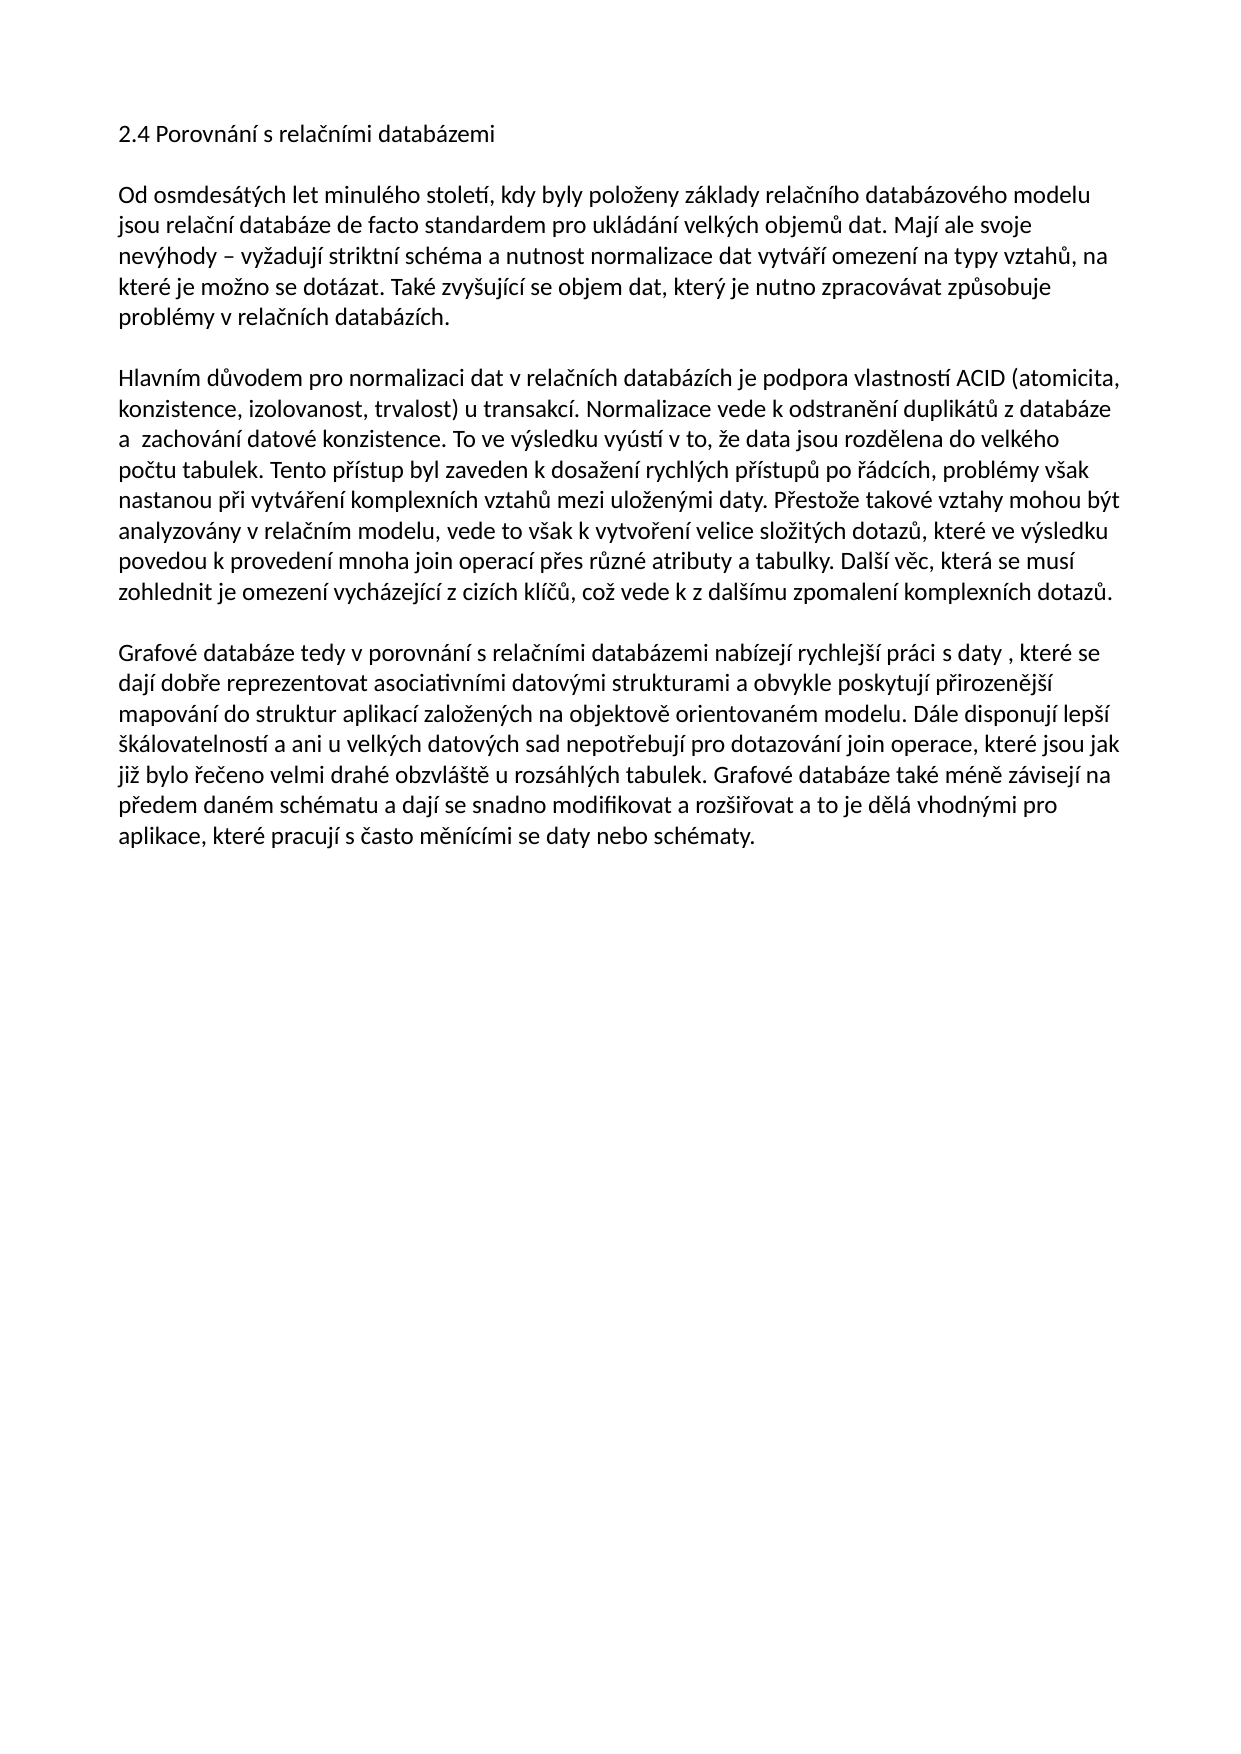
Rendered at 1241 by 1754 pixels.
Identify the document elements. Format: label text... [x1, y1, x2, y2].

text Od osmdesátých let minulého století, kdy byly položeny základy relačního databázového modelu jsou relační databáze de facto standardem pro ukládání velkých objemů dat. Mají ale svoje nevýhody – vyžadují striktní schéma a nutnost normalizace dat vytváří omezení na typy vztahů, na které je možno se dotázat. Také zvyšující se objem dat, který je nutno zpracovávat způsobuje problémy v relačních databázích. [118, 179, 1122, 332]
text 2.4 Porovnání s relačními databázemi [118, 118, 1122, 149]
text Grafové databáze tedy v porovnání s relačními databázemi nabízejí rychlejší práci s daty , které se dají dobře reprezentovat asociativními datovými strukturami a obvykle poskytují přirozenější mapování do struktur aplikací založených na objektově orientovaném modelu. Dále disponují lepší škálovatelností a ani u velkých datových sad nepotřebují pro dotazování join operace, které jsou jak již bylo řečeno velmi drahé obzvláště u rozsáhlých tabulek. Grafové databáze také méně závisejí na předem daném schématu a dají se snadno modifikovat a rozšiřovat a to je dělá vhodnými pro aplikace, které pracují s často měnícími se daty nebo schématy. [118, 637, 1122, 851]
text Hlavním důvodem pro normalizaci dat v relačních databázích je podpora vlastností ACID (atomicita, konzistence, izolovanost, trvalost) u transakcí. Normalizace vede k odstranění duplikátů z databáze a zachování datové konzistence. To ve výsledku vyústí v to, že data jsou rozdělena do velkého počtu tabulek. Tento přístup byl zaveden k dosažení rychlých přístupů po řádcích, problémy však nastanou při vytváření komplexních vztahů mezi uloženými daty. Přestože takové vztahy mohou být analyzovány v relačním modelu, vede to však k vytvoření velice složitých dotazů, které ve výsledku povedou k provedení mnoha join operací přes různé atributy a tabulky. Další věc, která se musí zohlednit je omezení vycházející z cizích klíčů, což vede k z dalšímu zpomalení komplexních dotazů. [118, 362, 1122, 606]
